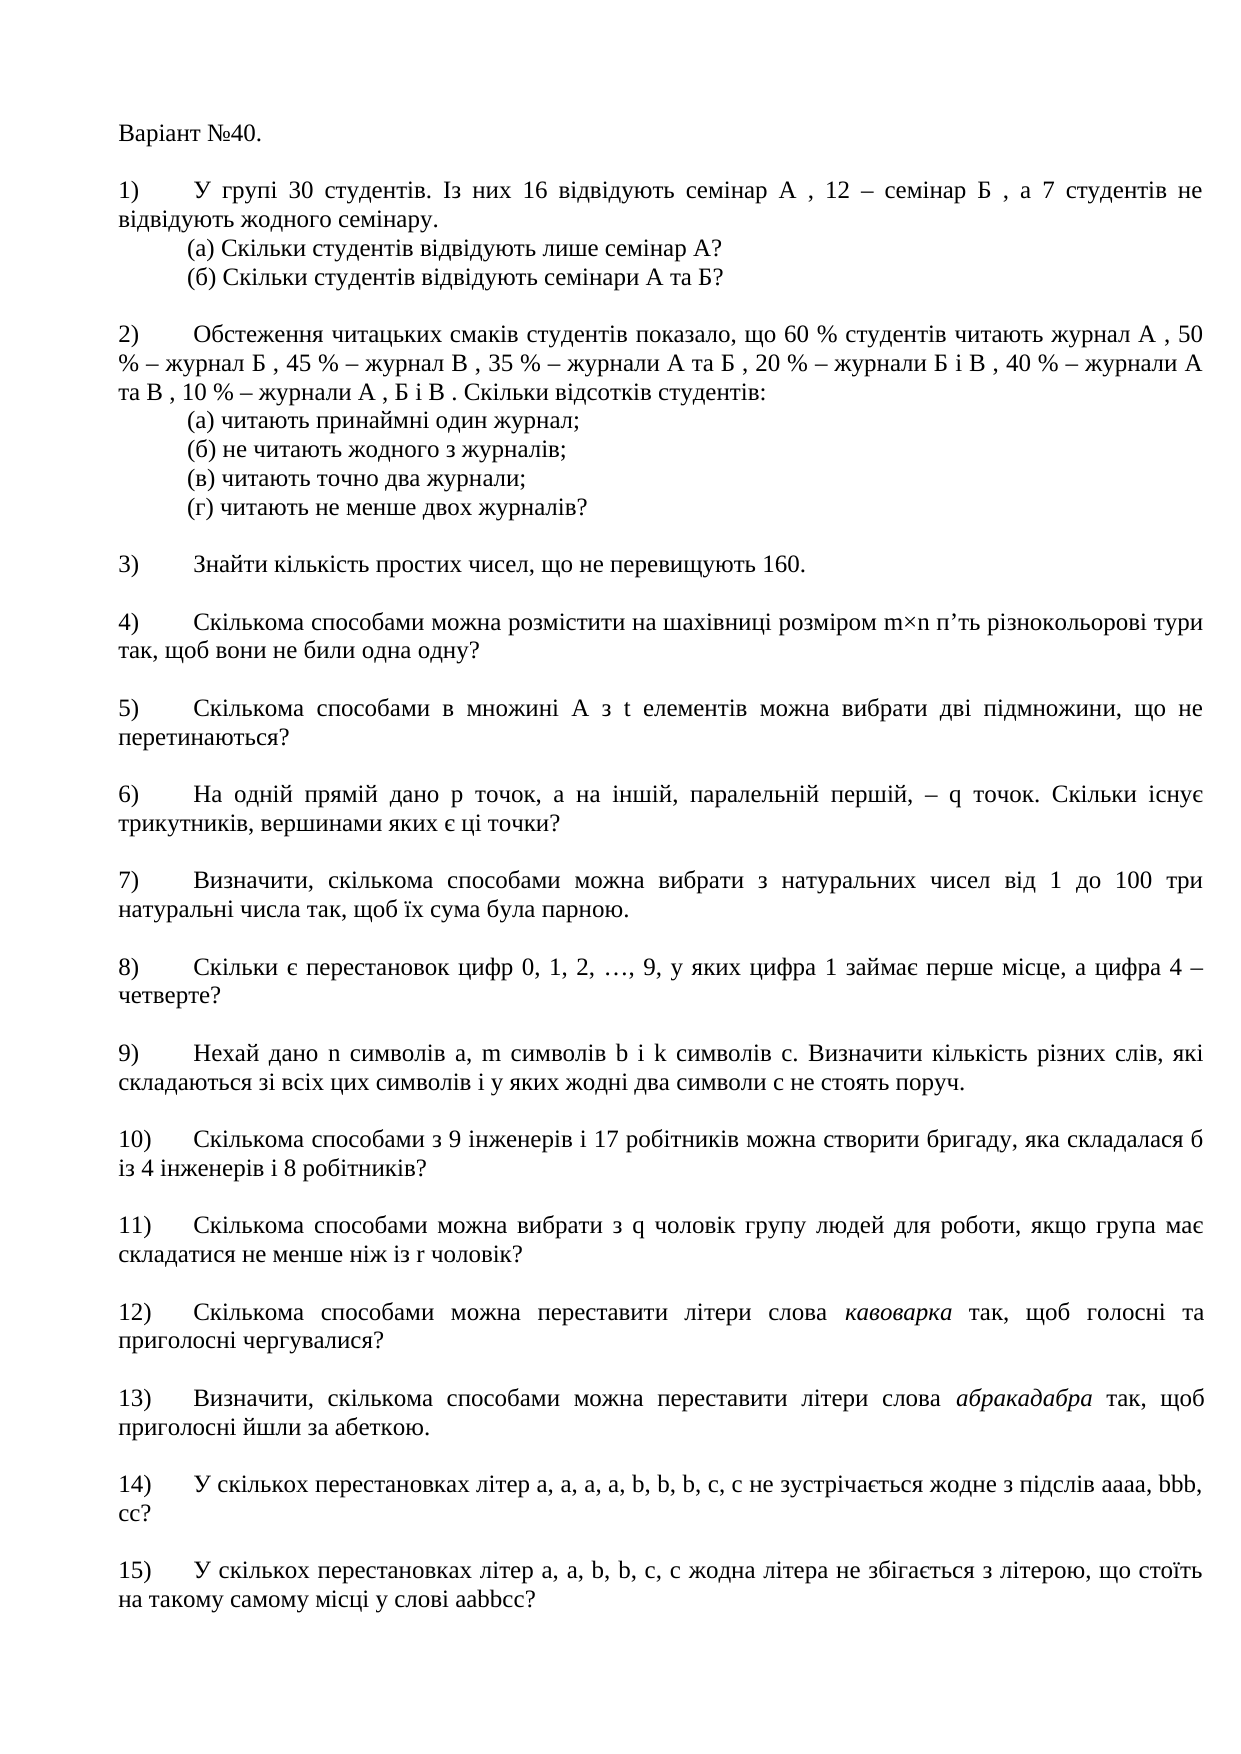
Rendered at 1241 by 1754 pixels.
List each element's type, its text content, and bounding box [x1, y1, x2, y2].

list Нехай дано n символів a, m символів b і k символів c. Визначити кількість різних слів, які складаються зі всіх цих символів і у яких жодні два символи c не стоять поруч. [118, 1038, 1205, 1096]
list Скількома способами можна переставити літери слова кавоварка так, щоб голосні та приголосні чергувалися? [118, 1297, 1205, 1354]
list (б) Скільки студентів відвідують семінари А та Б? [118, 262, 1205, 291]
list (в) читають точно два журнали; [118, 463, 1205, 492]
list (а) Скільки студентів відвідують лише семінар А? [118, 233, 1205, 262]
list У скількох перестановках літер a, a, b, b, c, c жодна літера не збігається з літерою, що стоїть на такому самому місці у слові aabbcc? [118, 1556, 1205, 1613]
list На одній прямій дано p точок, а на іншій, паралельній першій, – q точок. Скільки існує трикутників, вершинами яких є ці точки? [118, 779, 1205, 837]
list У скількох перестановках літер a, a, a, a, b, b, b, c, c не зустрічається жодне з підслів aaaa, bbb, cc? [118, 1469, 1205, 1527]
list Визначити, скількома способами можна переставити літери слова абракадабра так, щоб приголосні йшли за абеткою. [118, 1383, 1205, 1441]
text Варіант №40. [118, 118, 1205, 147]
list Визначити, скількома способами можна вибрати з натуральних чисел від 1 до 100 три натуральні числа так, щоб їх сума була парною. [118, 866, 1205, 923]
list (б) не читають жодного з журналів; [118, 434, 1205, 463]
list Обстеження читацьких смаків студентів показало, що 60 % студентів читають журнал А , 50 % – журнал Б , 45 % – журнал В , 35 % – журнали А та Б , 20 % – журнали Б і В , 40 % – журнали А та В , 10 % – журнали А , Б і В . Скільки відсотків студентів: [118, 319, 1205, 406]
list Скільки є перестановок цифр 0, 1, 2, …, 9, у яких цифра 1 займає перше місце, а цифра 4 – четверте? [118, 952, 1205, 1009]
list (а) читають принаймні один журнал; [118, 406, 1205, 434]
list Скількома способами можна розмістити на шахівниці розміром m×n п’ть різнокольорові тури так, щоб вони не били одна одну? [118, 607, 1205, 664]
list У групі 30 студентів. Із них 16 відвідують семінар А , 12 – семінар Б , а 7 студентів не відвідують жодного семінару. [118, 176, 1205, 233]
list Скількома способами в множині A з t елементів можна вибрати дві підмножини, що не перетинаються? [118, 693, 1205, 751]
list Скількома способами можна вибрати з q чоловік групу людей для роботи, якщо група має складатися не менше ніж із r чоловік? [118, 1211, 1205, 1268]
list Скількома способами з 9 інженерів і 17 робітників можна створити бригаду, яка складалася б із 4 інженерів і 8 робітників? [118, 1124, 1205, 1182]
list Знайти кількість простих чисел, що не перевищують 160. [118, 549, 1205, 578]
list (г) читають не менше двох журналів? [118, 492, 1205, 521]
